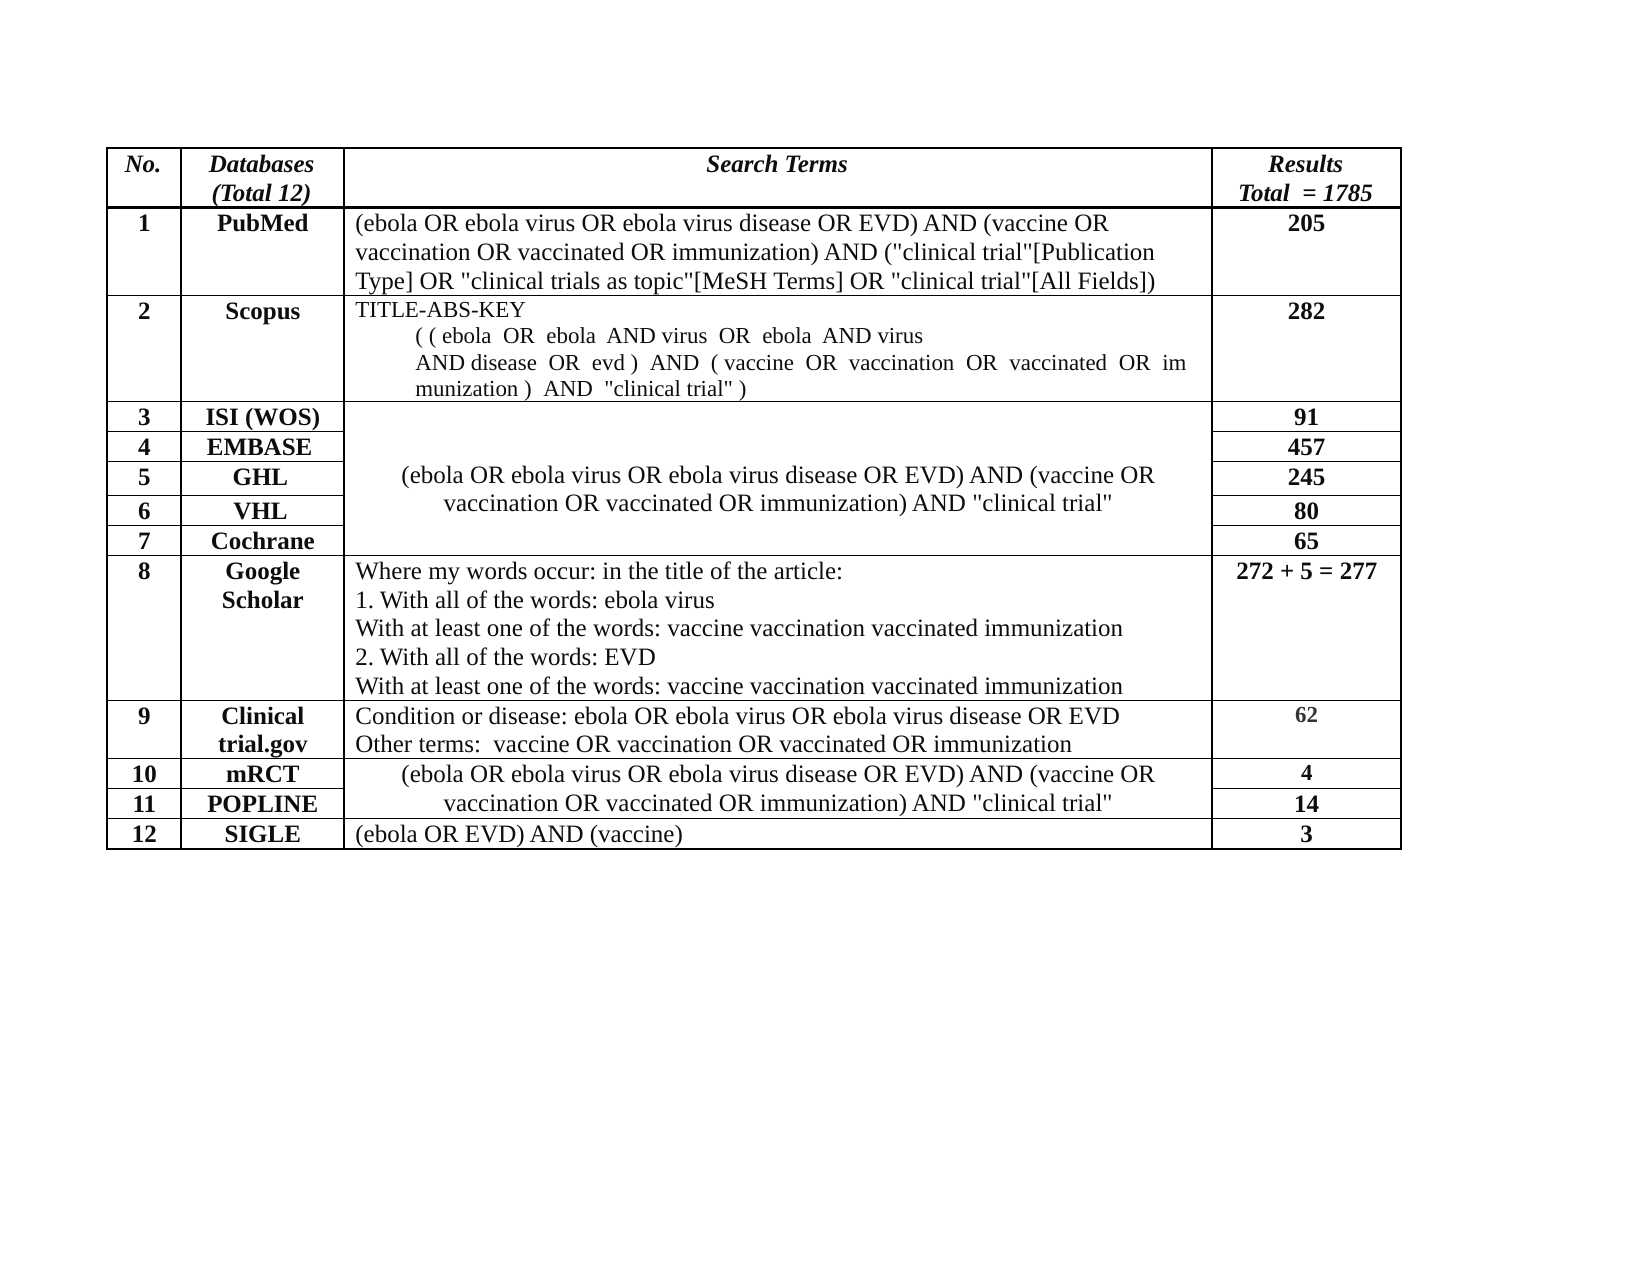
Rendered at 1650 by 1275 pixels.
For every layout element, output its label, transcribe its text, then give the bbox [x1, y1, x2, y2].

table_cell 11 [108, 789, 180, 818]
table_cell Cochrane [182, 526, 343, 555]
table_cell Condition or disease: ebola OR ebola virus OR ebola virus disease OR EVD Other terms: vaccine OR vaccination OR vaccinated OR immunization [345, 701, 1211, 758]
table_cell 62 [1213, 701, 1400, 758]
table_cell 3 [1213, 819, 1400, 848]
table_cell PubMed [182, 209, 343, 295]
table_cell 4 [1213, 759, 1400, 788]
table_cell SIGLE [182, 819, 343, 848]
table_cell 205 [1213, 209, 1400, 295]
table_cell Scopus [182, 296, 343, 401]
table_cell 245 [1213, 462, 1400, 495]
table_cell 5 [108, 462, 180, 495]
table_header Databases (Total 12) [182, 149, 343, 206]
table_cell (ebola OR ebola virus OR ebola virus disease OR EVD) AND (vaccine OR vaccination OR vaccinated OR immunization) AND "clinical trial" [345, 759, 1211, 818]
table_cell GHL [182, 462, 343, 495]
table_cell 8 [108, 556, 180, 700]
table_cell (ebola OR ebola virus OR ebola virus disease OR EVD) AND (vaccine OR vaccination OR vaccinated OR immunization) AND ("clinical trial"[Publication Type] OR "clinical trials as topic"[MeSH Terms] OR "clinical trial"[All Fields]) [345, 209, 1211, 295]
table_cell 6 [108, 496, 180, 525]
table_cell 282 [1213, 296, 1400, 401]
table_cell 12 [108, 819, 180, 848]
table_cell 65 [1213, 526, 1400, 555]
table_cell (ebola OR ebola virus OR ebola virus disease OR EVD) AND (vaccine OR vaccination OR vaccinated OR immunization) AND "clinical trial" [345, 402, 1211, 555]
table_cell 3 [108, 402, 180, 431]
table_cell Clinical trial.gov [182, 701, 343, 758]
table_cell 1 [108, 209, 180, 295]
table_cell 457 [1213, 432, 1400, 461]
table_cell (ebola OR EVD) AND (vaccine) [345, 819, 1211, 848]
table_cell 80 [1213, 496, 1400, 525]
table_cell TITLE-ABS-KEY ( ( ebola OR ebola AND virus OR ebola AND virus AND disease OR evd ) AND ( vaccine OR vaccination OR vaccinated OR immunization ) AND "clinical trial" ) [345, 296, 1211, 401]
table_cell EMBASE [182, 432, 343, 461]
table_cell ISI (WOS) [182, 402, 343, 431]
table_header No. [108, 149, 180, 206]
table_cell 272 + 5 = 277 [1213, 556, 1400, 700]
table_cell POPLINE [182, 789, 343, 818]
table_cell 91 [1213, 402, 1400, 431]
table_cell 4 [108, 432, 180, 461]
table_cell mRCT [182, 759, 343, 788]
table_cell 10 [108, 759, 180, 788]
table_cell 14 [1213, 789, 1400, 818]
table_cell Where my words occur: in the title of the article: 1. With all of the words: ebola virus With at least one of the words: vaccine vaccination vaccinated immunization 2. With all of the words: EVD With at least one of the words: vaccine vaccination vaccinated immunization [345, 556, 1211, 700]
table_cell 9 [108, 701, 180, 758]
table_cell VHL [182, 496, 343, 525]
table_header Search Terms [345, 149, 1211, 206]
table_cell 7 [108, 526, 180, 555]
table_cell Google Scholar [182, 556, 343, 700]
table_cell 2 [108, 296, 180, 401]
table_header Results Total = 1785 [1213, 149, 1400, 206]
